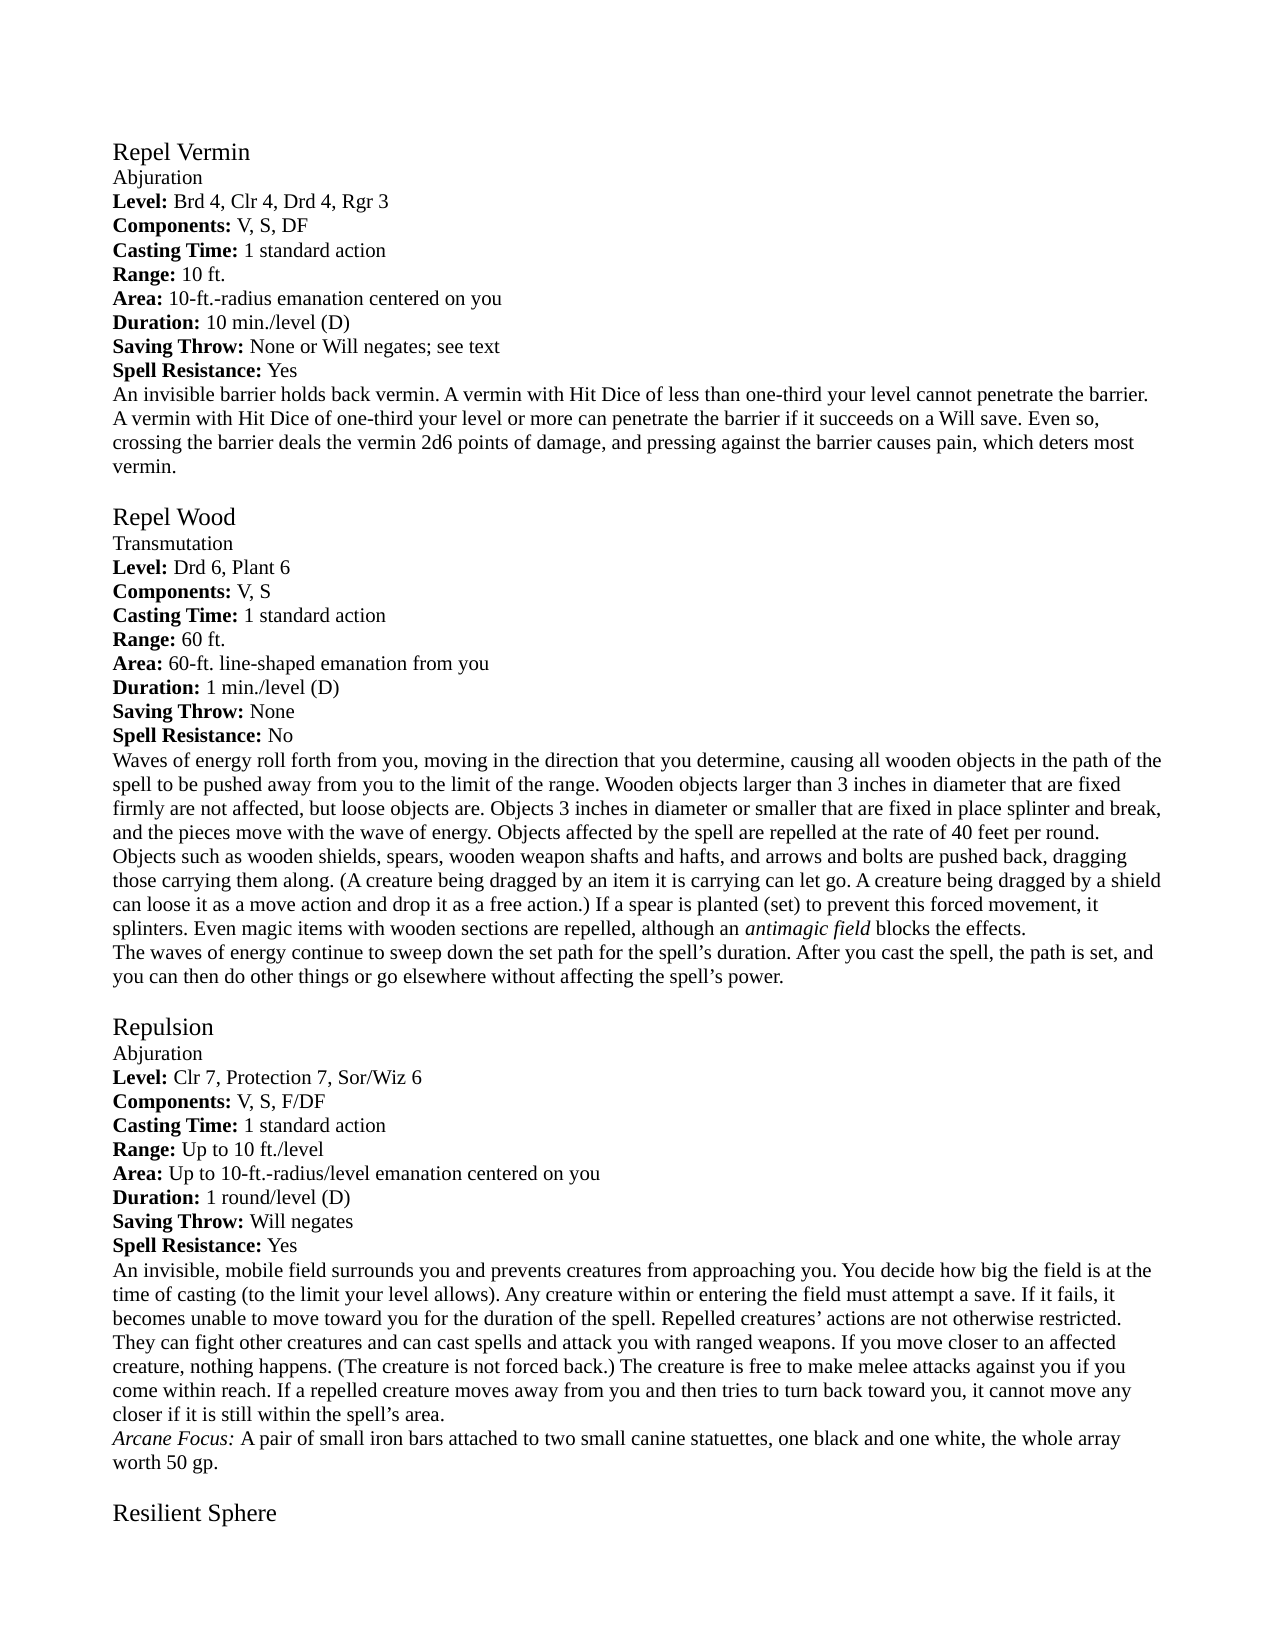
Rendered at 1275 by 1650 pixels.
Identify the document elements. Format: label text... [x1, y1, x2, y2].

text Transmutation [112, 531, 1162, 555]
text Area: Up to 10-ft.-radius/level emanation centered on you [112, 1161, 1162, 1185]
text Duration: 1 round/level (D) [112, 1185, 1162, 1209]
text Level: Brd 4, Clr 4, Drd 4, Rgr 3 [112, 189, 1162, 213]
text A vermin with Hit Dice of one-third your level or more can penetrate the barrier if it succeeds on a Will save. Even so, crossing the barrier deals the vermin 2d6 points of damage, and pressing against the barrier causes pain, which deters most vermin. [112, 406, 1162, 478]
text Repulsion [112, 1012, 1162, 1041]
text Range: 60 ft. [112, 627, 1162, 651]
text Casting Time: 1 standard action [112, 1113, 1162, 1137]
text Spell Resistance: No [112, 723, 1162, 747]
text Arcane Focus: A pair of small iron bars attached to two small canine statuettes, one black and one white, the whole array worth 50 gp. [112, 1426, 1162, 1474]
text The waves of energy continue to sweep down the set path for the spell’s duration. After you cast the spell, the path is set, and you can then do other things or go elsewhere without affecting the spell’s power. [112, 940, 1162, 988]
text Level: Clr 7, Protection 7, Sor/Wiz 6 [112, 1065, 1162, 1089]
text Level: Drd 6, Plant 6 [112, 555, 1162, 579]
text Components: V, S [112, 579, 1162, 603]
text Area: 60-ft. line-shaped emanation from you [112, 651, 1162, 675]
text Saving Throw: None [112, 699, 1162, 723]
text Saving Throw: None or Will negates; see text [112, 334, 1162, 358]
text Waves of energy roll forth from you, moving in the direction that you determine, causing all wooden objects in the path of the spell to be pushed away from you to the limit of the range. Wooden objects larger than 3 inches in diameter that are fixed firmly are not affected, but loose objects are. Objects 3 inches in diameter or smaller that are fixed in place splinter and break, and the pieces move with the wave of energy. Objects affected by the spell are repelled at the rate of 40 feet per round. [112, 747, 1162, 844]
text Abjuration [112, 165, 1162, 189]
text Duration: 10 min./level (D) [112, 310, 1162, 334]
text Spell Resistance: Yes [112, 1233, 1162, 1257]
text Casting Time: 1 standard action [112, 603, 1162, 627]
text Abjuration [112, 1041, 1162, 1065]
text Repel Vermin [112, 137, 1162, 165]
text Range: 10 ft. [112, 262, 1162, 286]
text An invisible barrier holds back vermin. A vermin with Hit Dice of less than one-third your level cannot penetrate the barrier. [112, 382, 1162, 406]
text Duration: 1 min./level (D) [112, 675, 1162, 699]
text Components: V, S, DF [112, 213, 1162, 237]
text Saving Throw: Will negates [112, 1209, 1162, 1233]
text An invisible, mobile field surrounds you and prevents creatures from approaching you. You decide how big the field is at the time of casting (to the limit your level allows). Any creature within or entering the field must attempt a save. If it fails, it becomes unable to move toward you for the duration of the spell. Repelled creatures’ actions are not otherwise restricted. [112, 1257, 1162, 1330]
text They can fight other creatures and can cast spells and attack you with ranged weapons. If you move closer to an affected creature, nothing happens. (The creature is not forced back.) The creature is free to make melee attacks against you if you come within reach. If a repelled creature moves away from you and then tries to turn back toward you, it cannot move any closer if it is still within the spell’s area. [112, 1330, 1162, 1426]
text Area: 10-ft.-radius emanation centered on you [112, 286, 1162, 310]
text Resilient Sphere [112, 1498, 1162, 1527]
text Spell Resistance: Yes [112, 358, 1162, 382]
text Components: V, S, F/DF [112, 1089, 1162, 1113]
text Range: Up to 10 ft./level [112, 1137, 1162, 1161]
text Repel Wood [112, 502, 1162, 531]
text Objects such as wooden shields, spears, wooden weapon shafts and hafts, and arrows and bolts are pushed back, dragging those carrying them along. (A creature being dragged by an item it is carrying can let go. A creature being dragged by a shield can loose it as a move action and drop it as a free action.) If a spear is planted (set) to prevent this forced movement, it splinters. Even magic items with wooden sections are repelled, although an antimagic field blocks the effects. [112, 844, 1162, 940]
text Casting Time: 1 standard action [112, 237, 1162, 262]
